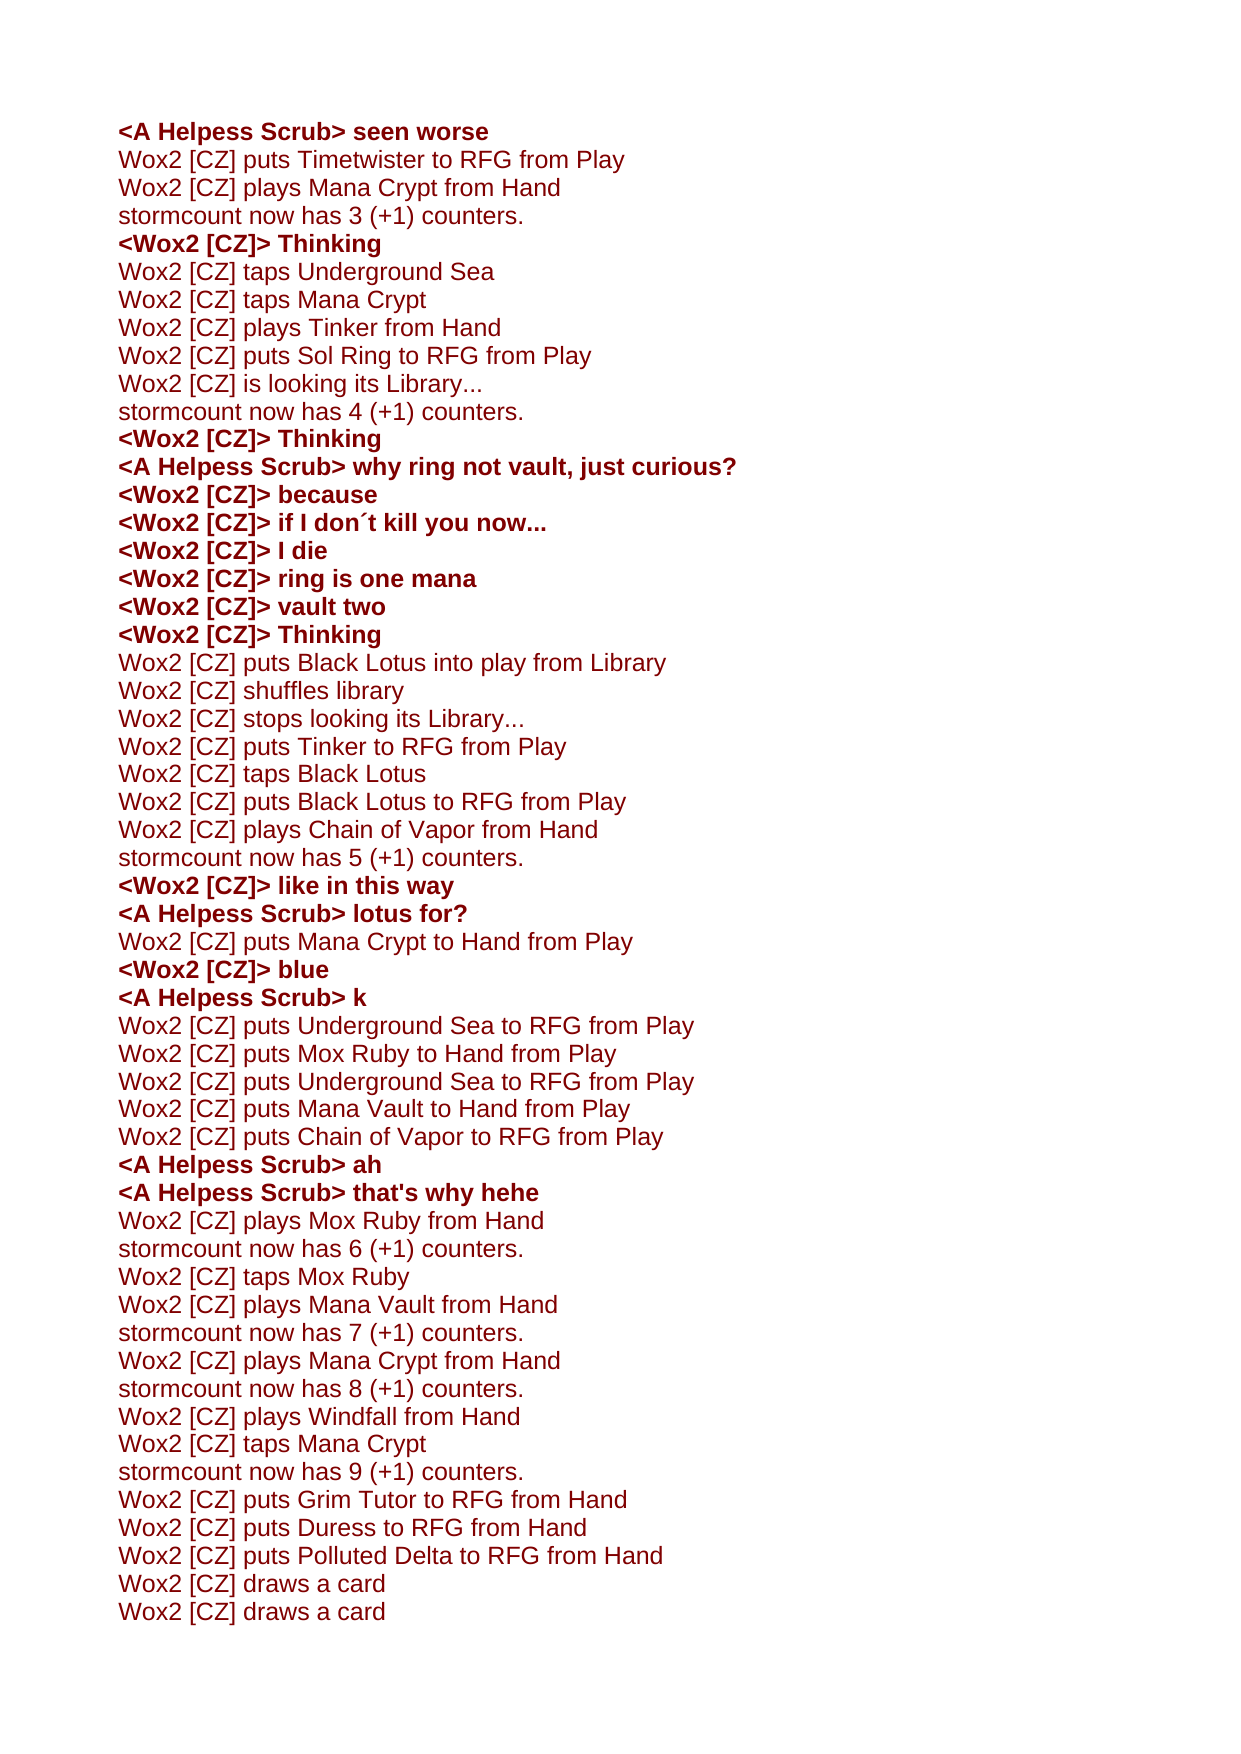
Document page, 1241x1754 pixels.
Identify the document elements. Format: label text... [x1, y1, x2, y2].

text Wox2 [CZ] puts Timetwister to RFG from Play [118, 146, 1122, 174]
text Wox2 [CZ] puts Mana Crypt to Hand from Play [118, 928, 1122, 956]
text Wox2 [CZ] plays Mox Ruby from Hand [118, 1207, 1122, 1235]
text stormcount now has 3 (+1) counters. [118, 202, 1122, 230]
text <Wox2 [CZ]> ring is one mana [118, 565, 1122, 593]
text Wox2 [CZ] plays Mana Vault from Hand [118, 1291, 1122, 1318]
text Wox2 [CZ] puts Black Lotus into play from Library [118, 648, 1122, 676]
text Wox2 [CZ] puts Tinker to RFG from Play [118, 732, 1122, 760]
text <Wox2 [CZ]> because [118, 481, 1122, 509]
text Wox2 [CZ] plays Mana Crypt from Hand [118, 174, 1122, 202]
text stormcount now has 6 (+1) counters. [118, 1235, 1122, 1263]
text stormcount now has 5 (+1) counters. [118, 844, 1122, 872]
text Wox2 [CZ] puts Grim Tutor to RFG from Hand [118, 1486, 1122, 1514]
text stormcount now has 9 (+1) counters. [118, 1458, 1122, 1486]
text Wox2 [CZ] puts Underground Sea to RFG from Play [118, 1067, 1122, 1095]
text Wox2 [CZ] taps Mana Crypt [118, 1430, 1122, 1458]
text <A Helpess Scrub> k [118, 983, 1122, 1011]
text Wox2 [CZ] plays Chain of Vapor from Hand [118, 816, 1122, 844]
text Wox2 [CZ] puts Underground Sea to RFG from Play [118, 1011, 1122, 1039]
text <Wox2 [CZ]> I die [118, 537, 1122, 565]
text Wox2 [CZ] taps Mox Ruby [118, 1263, 1122, 1291]
text Wox2 [CZ] puts Mox Ruby to Hand from Play [118, 1039, 1122, 1067]
text Wox2 [CZ] plays Tinker from Hand [118, 313, 1122, 341]
text Wox2 [CZ] draws a card [118, 1598, 1122, 1626]
text Wox2 [CZ] puts Black Lotus to RFG from Play [118, 788, 1122, 816]
text <Wox2 [CZ]> Thinking [118, 425, 1122, 453]
text <Wox2 [CZ]> Thinking [118, 621, 1122, 648]
text <Wox2 [CZ]> vault two [118, 593, 1122, 621]
text Wox2 [CZ] shuffles library [118, 676, 1122, 704]
text Wox2 [CZ] taps Mana Crypt [118, 286, 1122, 313]
text <A Helpess Scrub> seen worse [118, 118, 1122, 146]
text Wox2 [CZ] plays Mana Crypt from Hand [118, 1346, 1122, 1374]
text Wox2 [CZ] is looking its Library... [118, 369, 1122, 397]
text Wox2 [CZ] puts Duress to RFG from Hand [118, 1514, 1122, 1542]
text <Wox2 [CZ]> if I don´t kill you now... [118, 509, 1122, 537]
text <A Helpess Scrub> lotus for? [118, 900, 1122, 928]
text Wox2 [CZ] draws a card [118, 1570, 1122, 1598]
text stormcount now has 4 (+1) counters. [118, 397, 1122, 425]
text Wox2 [CZ] taps Black Lotus [118, 760, 1122, 788]
text Wox2 [CZ] taps Underground Sea [118, 258, 1122, 286]
text <Wox2 [CZ]> Thinking [118, 230, 1122, 258]
text <A Helpess Scrub> that's why hehe [118, 1179, 1122, 1207]
text <A Helpess Scrub> ah [118, 1151, 1122, 1179]
text stormcount now has 8 (+1) counters. [118, 1374, 1122, 1402]
text stormcount now has 7 (+1) counters. [118, 1318, 1122, 1346]
text Wox2 [CZ] stops looking its Library... [118, 704, 1122, 732]
text <Wox2 [CZ]> like in this way [118, 872, 1122, 900]
text Wox2 [CZ] puts Mana Vault to Hand from Play [118, 1095, 1122, 1123]
text Wox2 [CZ] plays Windfall from Hand [118, 1402, 1122, 1430]
text <A Helpess Scrub> why ring not vault, just curious? [118, 453, 1122, 481]
text <Wox2 [CZ]> blue [118, 956, 1122, 983]
text Wox2 [CZ] puts Chain of Vapor to RFG from Play [118, 1123, 1122, 1151]
text Wox2 [CZ] puts Polluted Delta to RFG from Hand [118, 1542, 1122, 1570]
text Wox2 [CZ] puts Sol Ring to RFG from Play [118, 341, 1122, 369]
